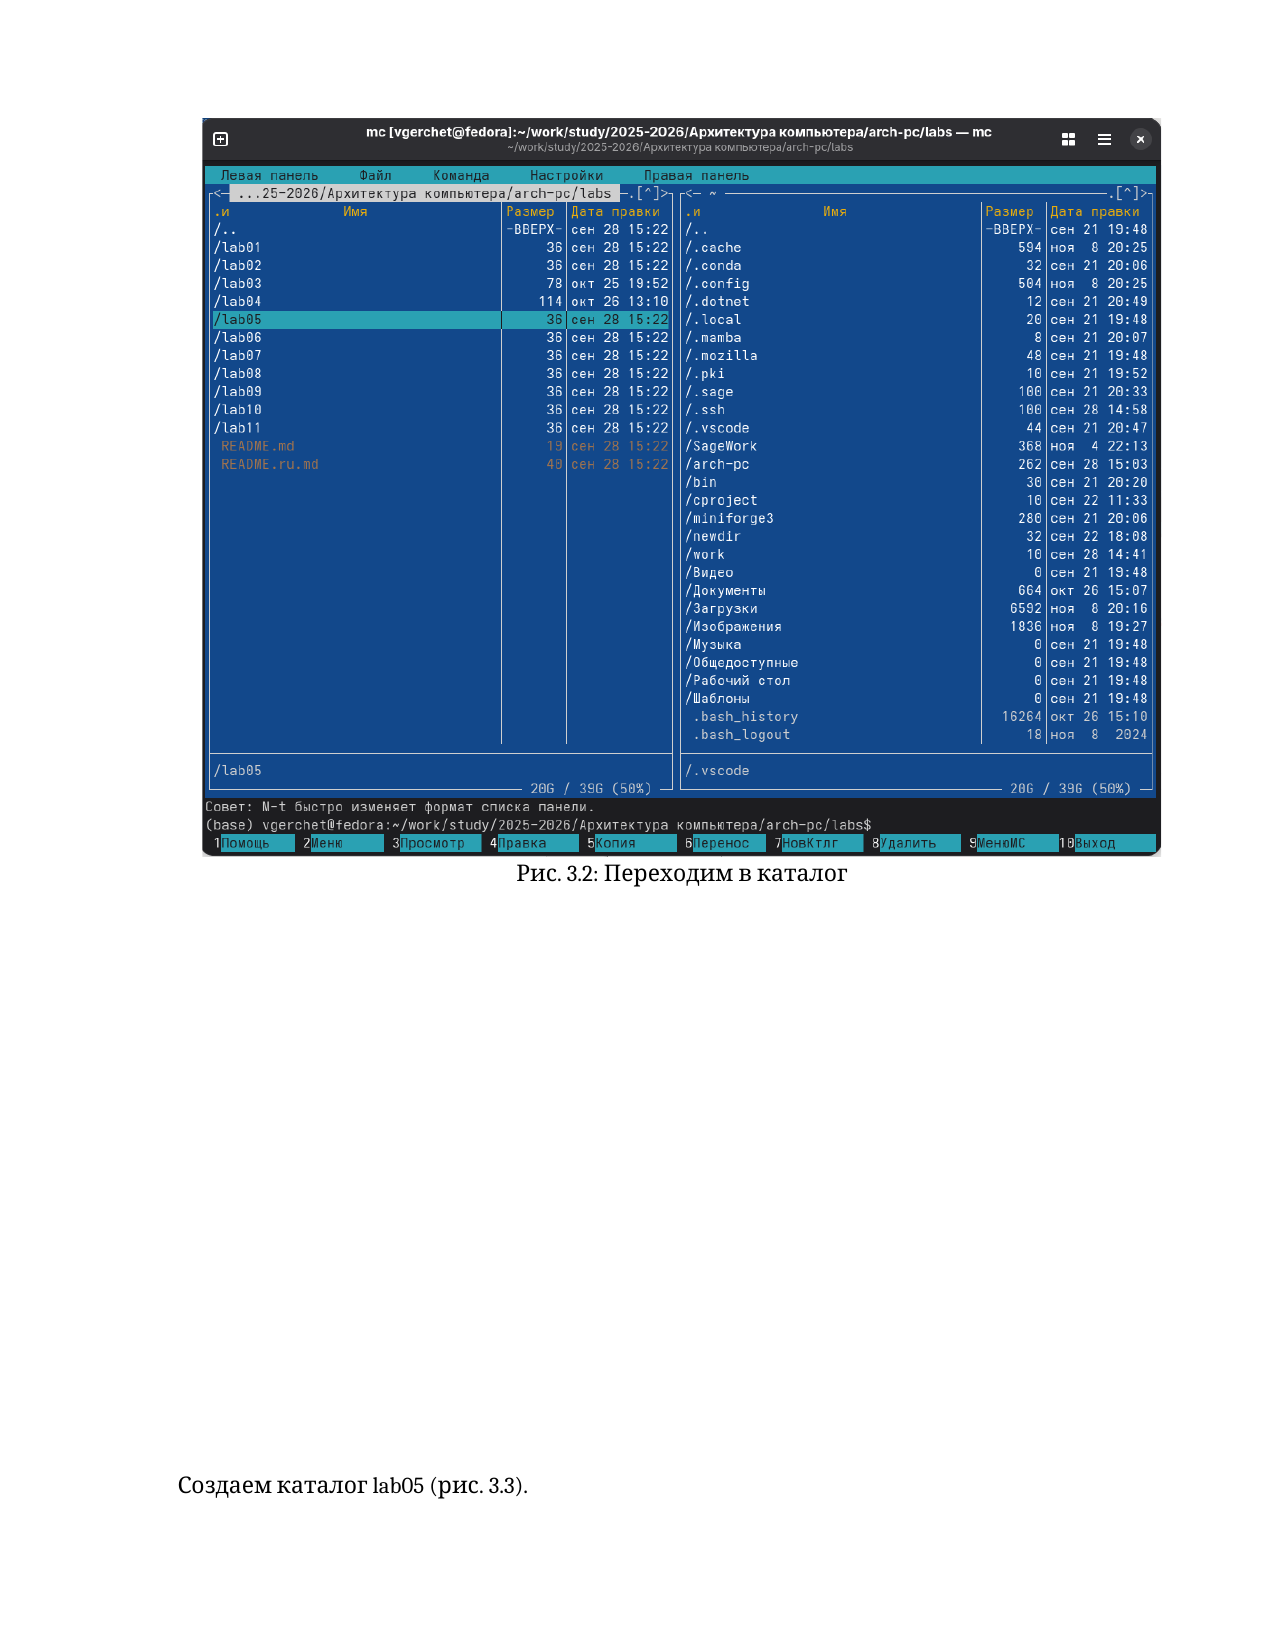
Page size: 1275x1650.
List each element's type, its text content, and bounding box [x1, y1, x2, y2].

text Рис. 3.2: Переходим в каталог [177, 118, 1186, 887]
text Создаем каталог lab05 (рис. 3.3). [177, 1473, 1186, 1499]
picture [202, 118, 1162, 857]
